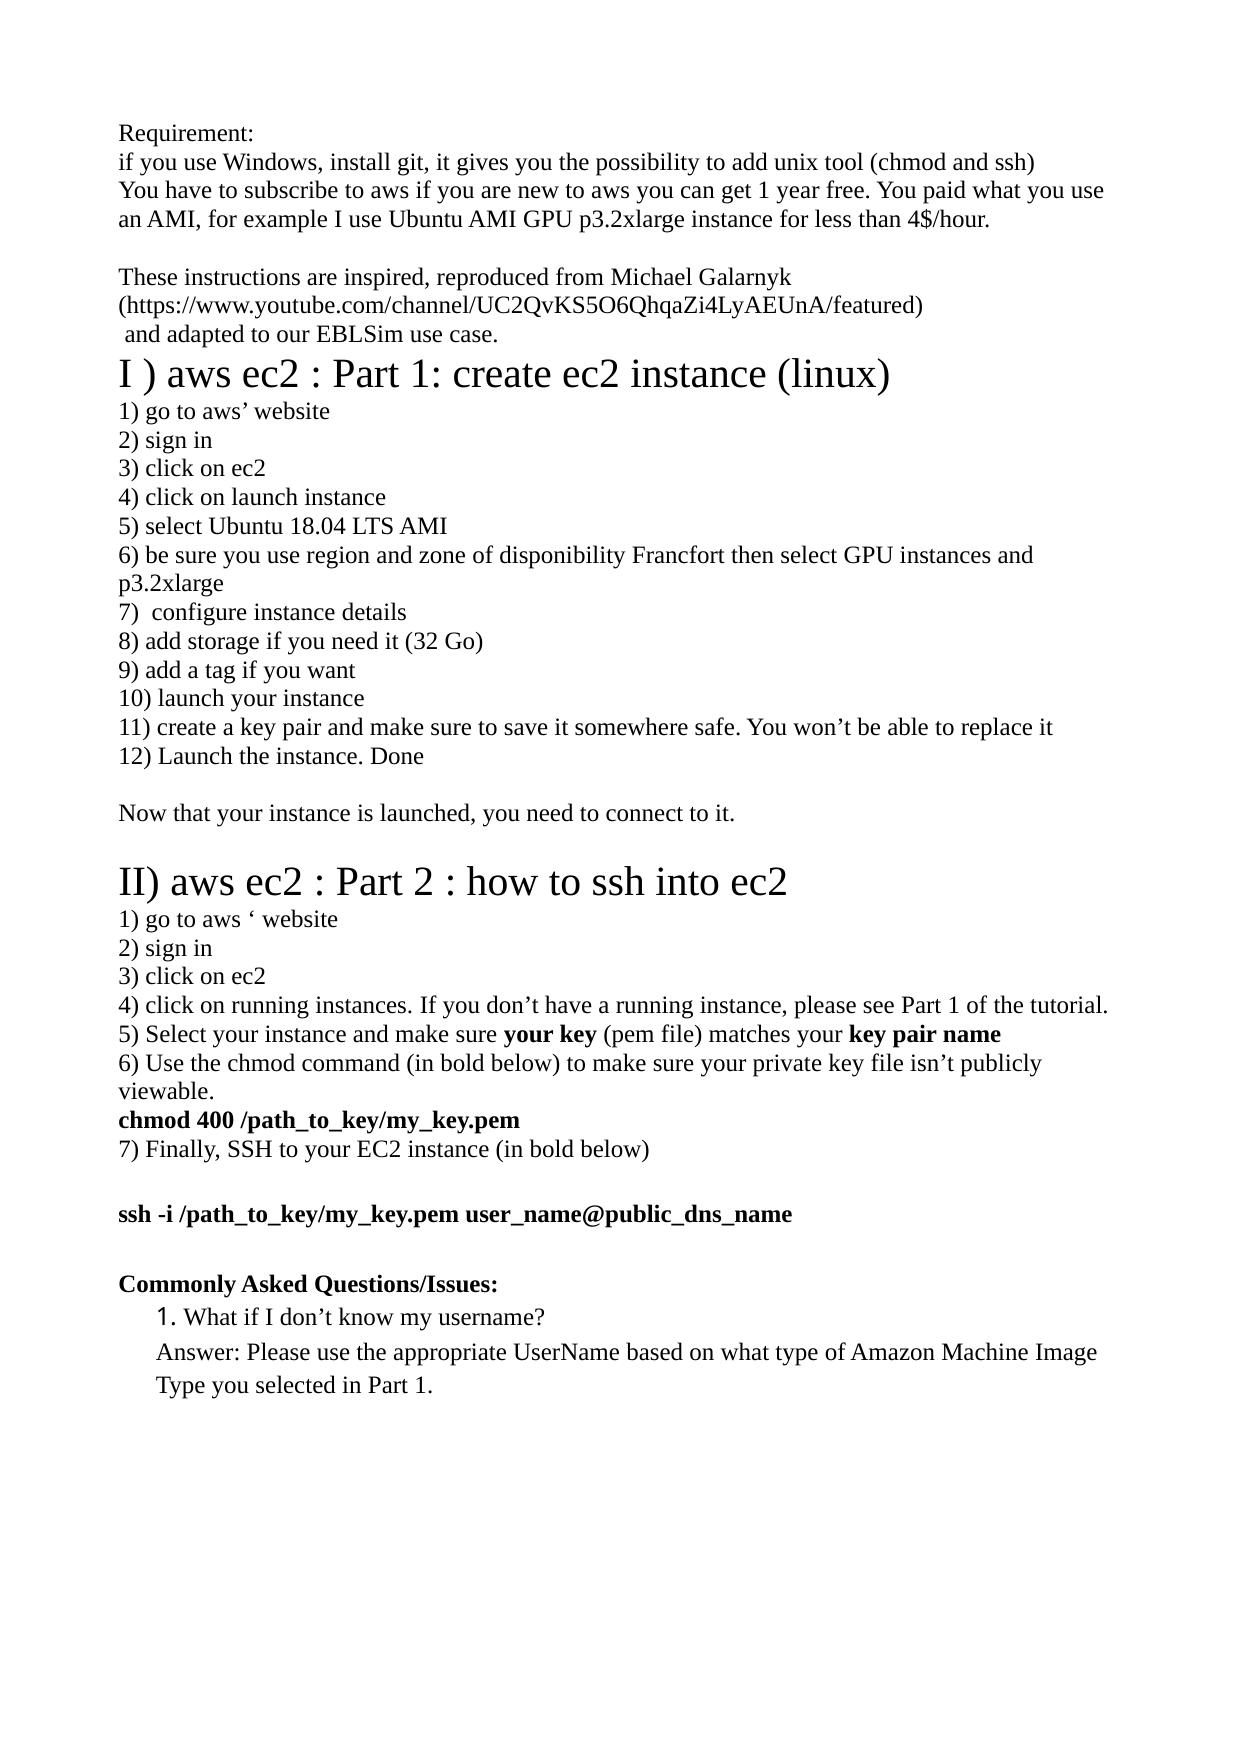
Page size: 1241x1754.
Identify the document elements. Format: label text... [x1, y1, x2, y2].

text I ) aws ec2 : Part 1: create ec2 instance (linux) [118, 348, 1122, 396]
list Answer: Please use the appropriate UserName based on what type of Amazon Machine Image Type you selected in Part 1. [156, 1337, 1122, 1399]
text 4) click on launch instance [118, 482, 1122, 511]
text 6) be sure you use region and zone of disponibility Francfort then select GPU instances and p3.2xlarge [118, 540, 1122, 597]
text These instructions are inspired, reproduced from Michael Galarnyk (https://www.youtube.com/channel/UC2QvKS5O6QhqaZi4LyAEUnA/featured) [118, 262, 1122, 319]
text 11) create a key pair and make sure to save it somewhere safe. You won’t be able to replace it [118, 712, 1122, 741]
text 2) sign in [118, 425, 1122, 453]
text Requirement: [118, 118, 1122, 147]
text 2) sign in [118, 933, 1122, 961]
text 10) launch your instance [118, 683, 1122, 712]
text 8) add storage if you need it (32 Go) [118, 626, 1122, 655]
text 7) configure instance details [118, 597, 1122, 626]
text 6) Use the chmod command (in bold below) to make sure your private key file isn’t publicly viewable. [118, 1048, 1122, 1105]
text 5) Select your instance and make sure your key (pem file) matches your key pair name [118, 1019, 1122, 1048]
text 4) click on running instances. If you don’t have a running instance, please see Part 1 of the tutorial. [118, 990, 1122, 1019]
text You have to subscribe to aws if you are new to aws you can get 1 year free. You paid what you use an AMI, for example I use Ubuntu AMI GPU p3.2xlarge instance for less than 4$/hour. [118, 176, 1122, 233]
list 1. What if I don’t know my username? [156, 1298, 1122, 1332]
text 1) go to aws ‘ website [118, 904, 1122, 933]
text 3) click on ec2 [118, 961, 1122, 990]
text 3) click on ec2 [118, 453, 1122, 482]
text 9) add a tag if you want [118, 655, 1122, 683]
text 1) go to aws’ website [118, 396, 1122, 425]
text ssh -i /path_to_key/my_key.pem user_name@public_dns_name [118, 1199, 1122, 1228]
text and adapted to our EBLSim use case. [118, 319, 1122, 348]
text Now that your instance is launched, you need to connect to it. [118, 798, 1122, 827]
text 12) Launch the instance. Done [118, 741, 1122, 770]
subtitle Commonly Asked Questions/Issues: [118, 1269, 1122, 1298]
text II) aws ec2 : Part 2 : how to ssh into ec2 [118, 856, 1122, 904]
text 5) select Ubuntu 18.04 LTS AMI [118, 511, 1122, 540]
text if you use Windows, install git, it gives you the possibility to add unix tool (chmod and ssh) [118, 147, 1122, 176]
text 7) Finally, SSH to your EC2 instance (in bold below) [118, 1134, 1122, 1163]
text chmod 400 /path_to_key/my_key.pem [118, 1105, 1122, 1134]
